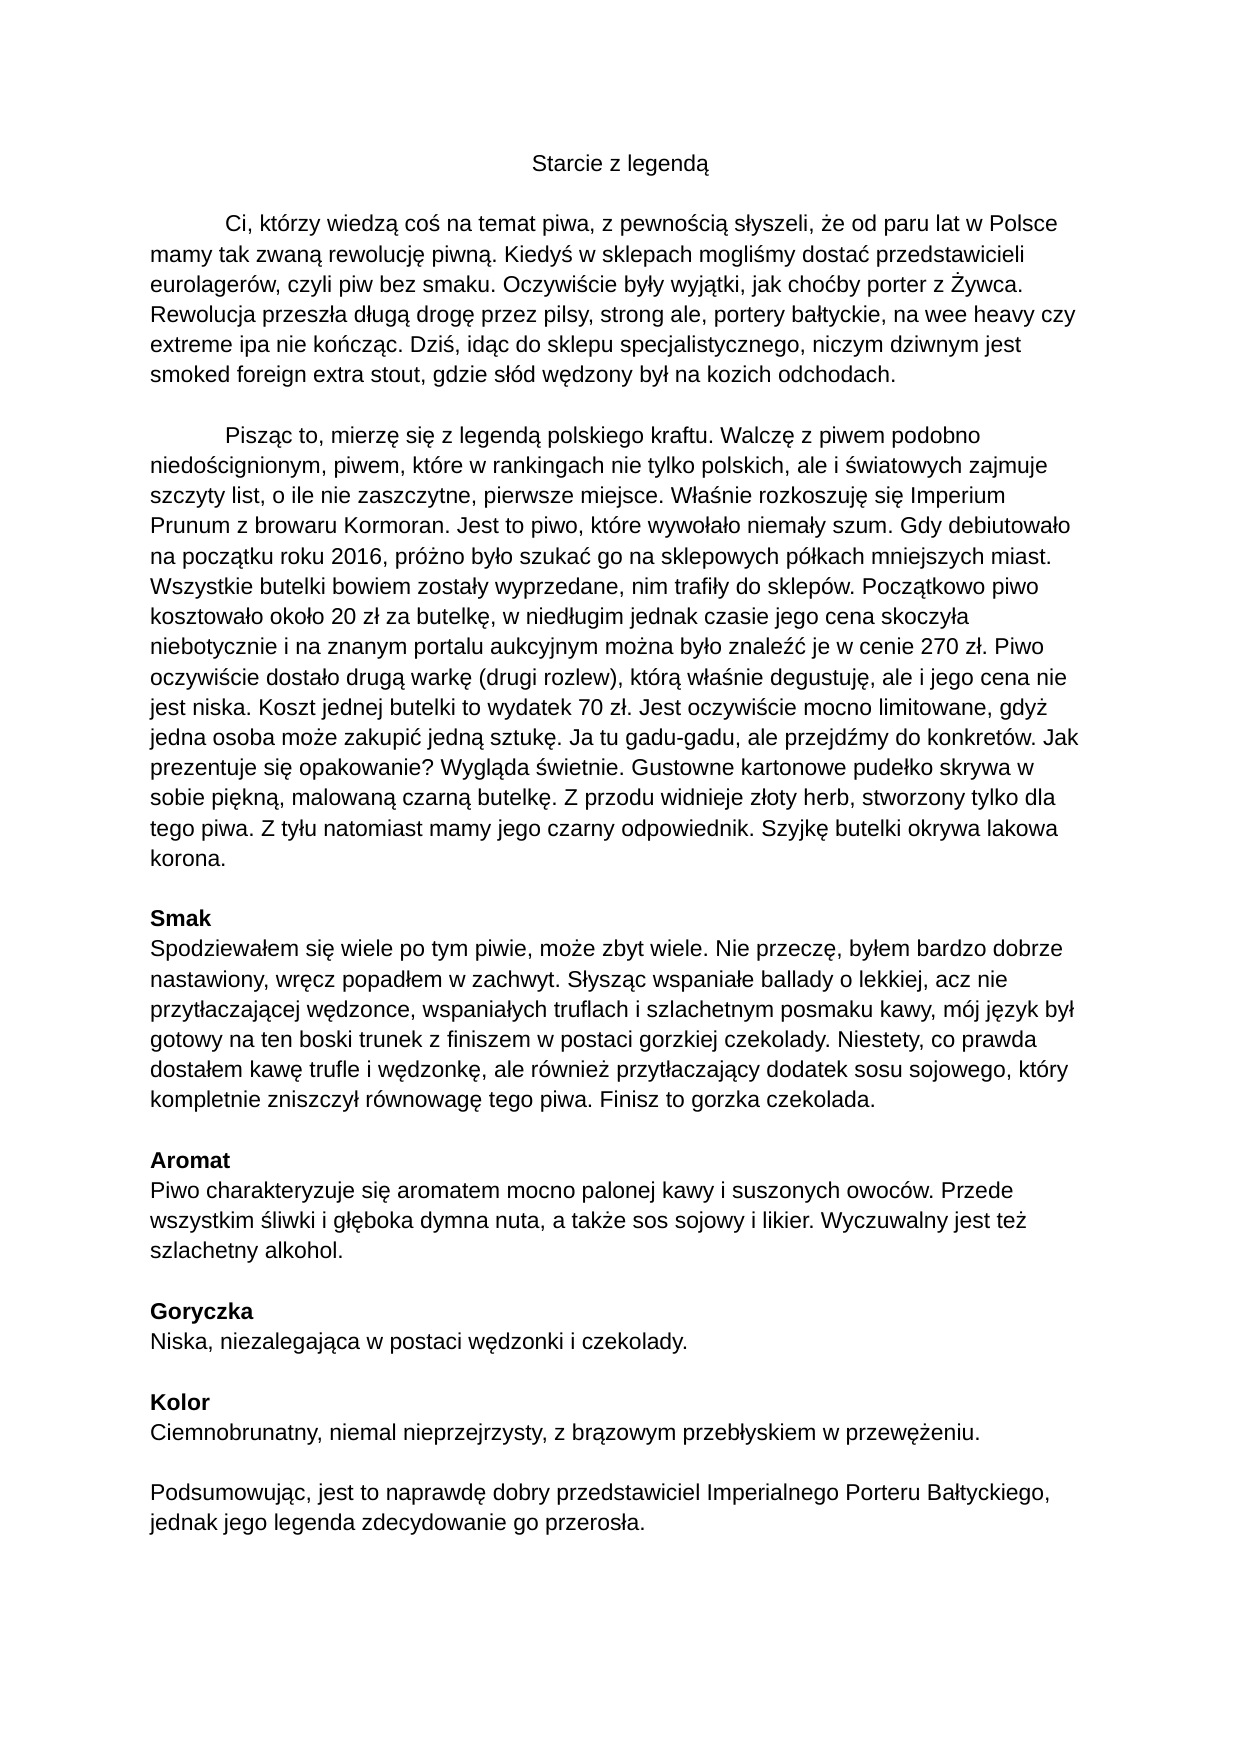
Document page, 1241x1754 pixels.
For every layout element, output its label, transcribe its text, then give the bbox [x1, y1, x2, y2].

text Aromat [150, 1147, 1090, 1173]
text Pisząc to, mierzę się z legendą polskiego kraftu. Walczę z piwem podobno niedoścignionym, piwem, które w rankingach nie tylko polskich, ale i światowych zajmuje szczyty list, o ile nie zaszczytne, pierwsze miejsce. Właśnie rozkoszuję się Imperium Prunum z browaru Kormoran. Jest to piwo, które wywołało niemały szum. Gdy debiutowało na początku roku 2016, próżno było szukać go na sklepowych półkach mniejszych miast. Wszystkie butelki bowiem zostały wyprzedane, nim trafiły do sklepów. Początkowo piwo kosztowało około 20 zł za butelkę, w niedługim jednak czasie jego cena skoczyła niebotycznie i na znanym portalu aukcyjnym można było znaleźć je w cenie 270 zł. Piwo oczywiście dostało drugą warkę (drugi rozlew), którą właśnie degustuję, ale i jego cena nie jest niska. Koszt jednej butelki to wydatek 70 zł. Jest oczywiście mocno limitowane, gdyż jedna osoba może zakupić jedną sztukę. Ja tu gadu-gadu, ale przejdźmy do konkretów. Jak prezentuje się opakowanie? Wygląda świetnie. Gustowne kartonowe pudełko skrywa w sobie piękną, malowaną czarną butelkę. Z przodu widnieje złoty herb, stworzony tylko dla tego piwa. Z tyłu natomiast mamy jego czarny odpowiednik. Szyjkę butelki okrywa lakowa korona. [150, 422, 1090, 871]
text Piwo charakteryzuje się aromatem mocno palonej kawy i suszonych owoców. Przede wszystkim śliwki i głęboka dymna nuta, a także sos sojowy i likier. Wyczuwalny jest też szlachetny alkohol. [150, 1177, 1090, 1264]
text Spodziewałem się wiele po tym piwie, może zbyt wiele. Nie przeczę, byłem bardzo dobrze nastawiony, wręcz popadłem w zachwyt. Słysząc wspaniałe ballady o lekkiej, acz nie przytłaczającej wędzonce, wspaniałych truflach i szlachetnym posmaku kawy, mój język był gotowy na ten boski trunek z finiszem w postaci gorzkiej czekolady. Niestety, co prawda dostałem kawę trufle i wędzonkę, ale również przytłaczający dodatek sosu sojowego, który kompletnie zniszczył równowagę tego piwa. Finisz to gorzka czekolada. [150, 935, 1090, 1113]
text Goryczka [150, 1298, 1090, 1324]
text Podsumowując, jest to naprawdę dobry przedstawiciel Imperialnego Porteru Bałtyckiego, jednak jego legenda zdecydowanie go przerosła. [150, 1479, 1090, 1536]
text Kolor [150, 1388, 1090, 1415]
text Ciemnobrunatny, niemal nieprzejrzysty, z brązowym przebłyskiem w przewężeniu. [150, 1419, 1090, 1445]
text Ci, którzy wiedzą coś na temat piwa, z pewnością słyszeli, że od paru lat w Polsce mamy tak zwaną rewolucję piwną. Kiedyś w sklepach mogliśmy dostać przedstawicieli eurolagerów, czyli piw bez smaku. Oczywiście były wyjątki, jak choćby porter z Żywca. Rewolucja przeszła długą drogę przez pilsy, strong ale, portery bałtyckie, na wee heavy czy extreme ipa nie kończąc. Dziś, idąc do sklepu specjalistycznego, niczym dziwnym jest smoked foreign extra stout, gdzie słód wędzony był na kozich odchodach. [150, 210, 1090, 388]
text Niska, niezalegająca w postaci wędzonki i czekolady. [150, 1328, 1090, 1354]
text Starcie z legendą [150, 150, 1090, 176]
text Smak [150, 905, 1090, 932]
